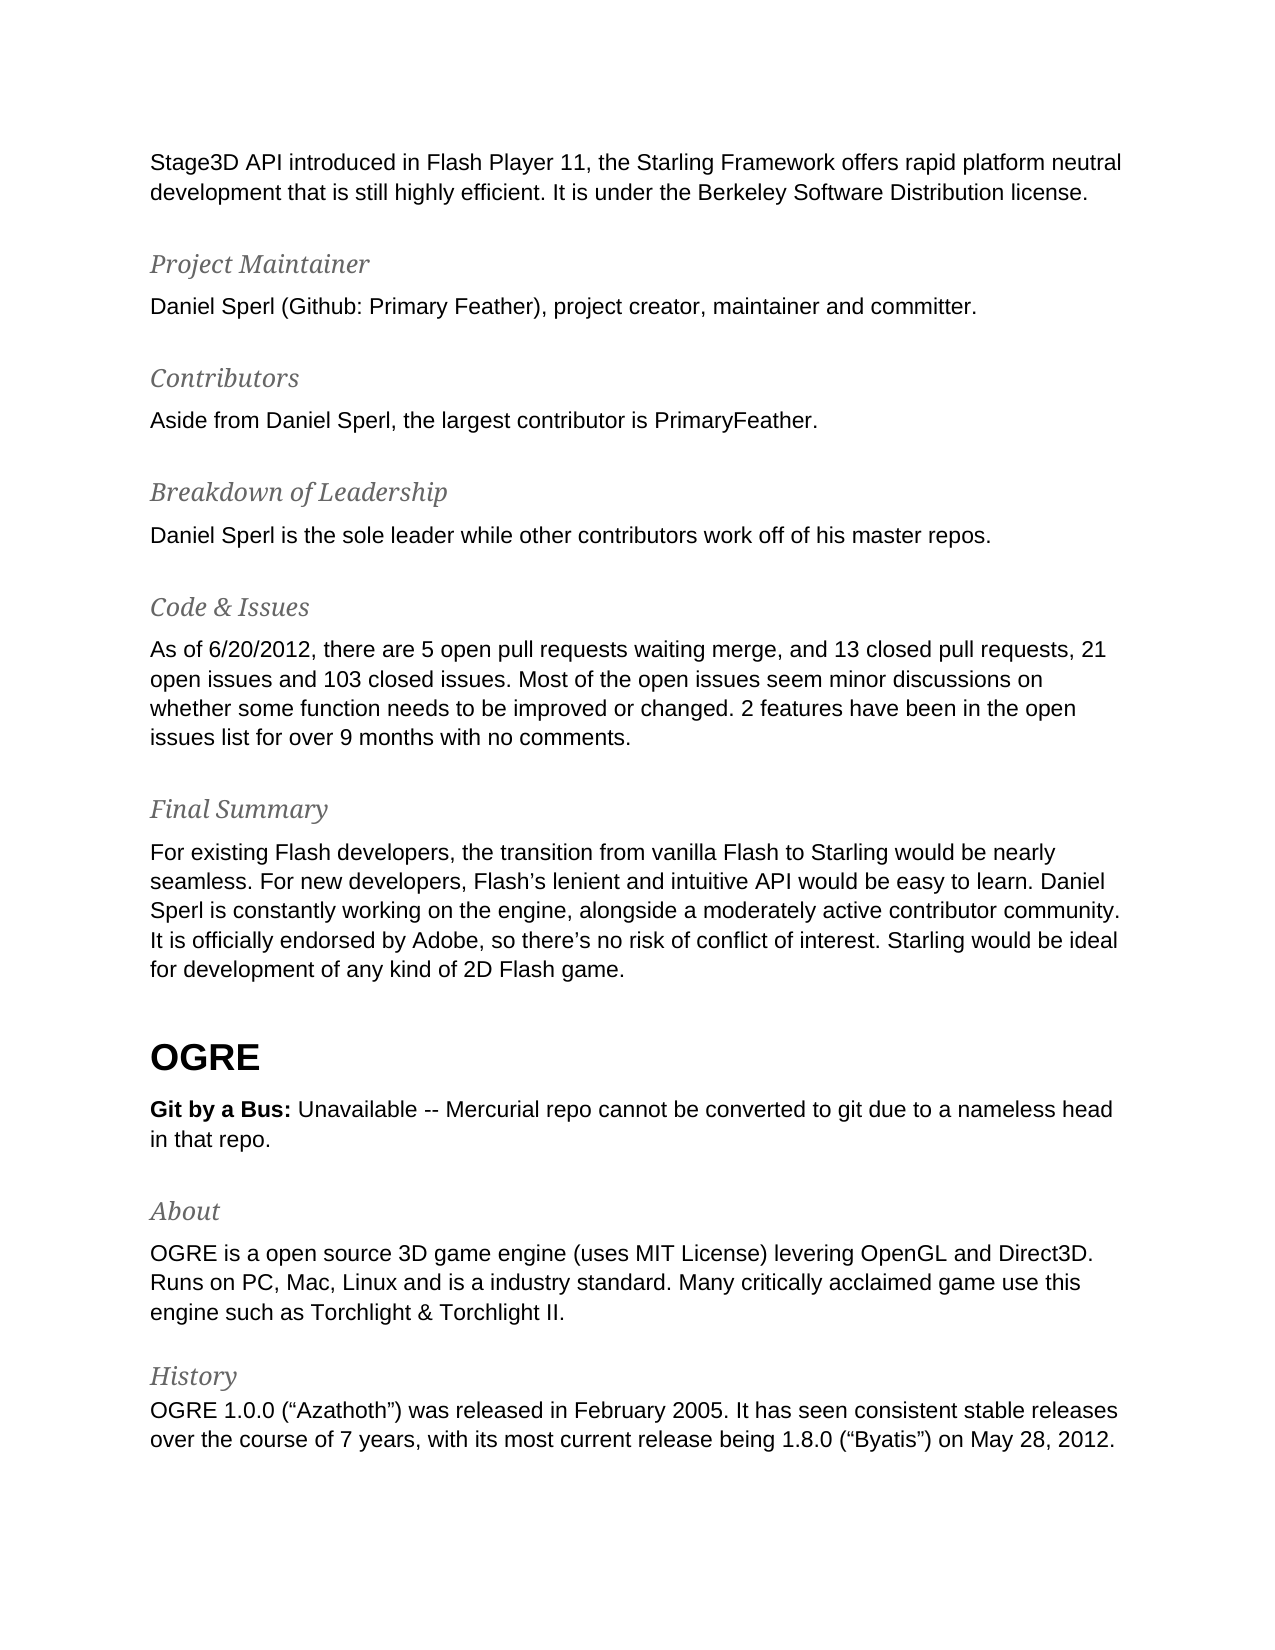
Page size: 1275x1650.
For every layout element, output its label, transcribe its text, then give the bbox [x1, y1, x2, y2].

text Daniel Sperl (Github: Primary Feather), project creator, maintainer and committer. [150, 294, 1125, 319]
subtitle OGRE [150, 1036, 1125, 1078]
subtitle Project Maintainer [150, 246, 1125, 280]
subtitle Code & Issues [150, 589, 1125, 623]
text Stage3D API introduced in Flash Player 11, the Starling Framework offers rapid platform neutral development that is still highly efficient. It is under the Berkeley Software Distribution license. [150, 150, 1125, 205]
text Daniel Sperl is the sole leader while other contributors work off of his master repos. [150, 522, 1125, 548]
subtitle Breakdown of Leadership [150, 475, 1125, 509]
text OGRE is a open source 3D game engine (uses MIT License) levering OpenGL and Direct3D. Runs on PC, Mac, Linux and is a industry standard. Many critically acclaimed game use this engine such as Torchlight & Torchlight II. [150, 1241, 1125, 1325]
text As of 6/20/2012, there are 5 open pull requests waiting merge, and 13 closed pull requests, 21 open issues and 103 closed issues. Most of the open issues seem minor discussions on whether some function needs to be improved or changed. 2 features have been in the open issues list for over 9 months with no comments. [150, 637, 1125, 751]
text Aside from Daniel Sperl, the largest contributor is PrimaryFeather. [150, 408, 1125, 434]
text For existing Flash developers, the transition from vanilla Flash to Starling would be nearly seamless. For new developers, Flash’s lenient and intuitive API would be easy to learn. Daniel Sperl is constantly working on the engine, alongside a moderately active contributor community. It is officially endorsed by Adobe, so there’s no risk of conflict of interest. Starling would be ideal for development of any kind of 2D Flash game. [150, 839, 1125, 982]
subtitle Contributors [150, 361, 1125, 395]
text History [150, 1358, 1125, 1392]
text Git by a Bus: Unavailable -- Mercurial repo cannot be converted to git due to a nameless head in that repo. [150, 1097, 1125, 1152]
text OGRE 1.0.0 (“Azathoth”) was released in February 2005. It has seen consistent stable releases over the course of 7 years, with its most current release being 1.8.0 (“Byatis”) on May 28, 2012. [150, 1397, 1125, 1452]
subtitle Final Summary [150, 792, 1125, 826]
subtitle About [150, 1193, 1125, 1227]
